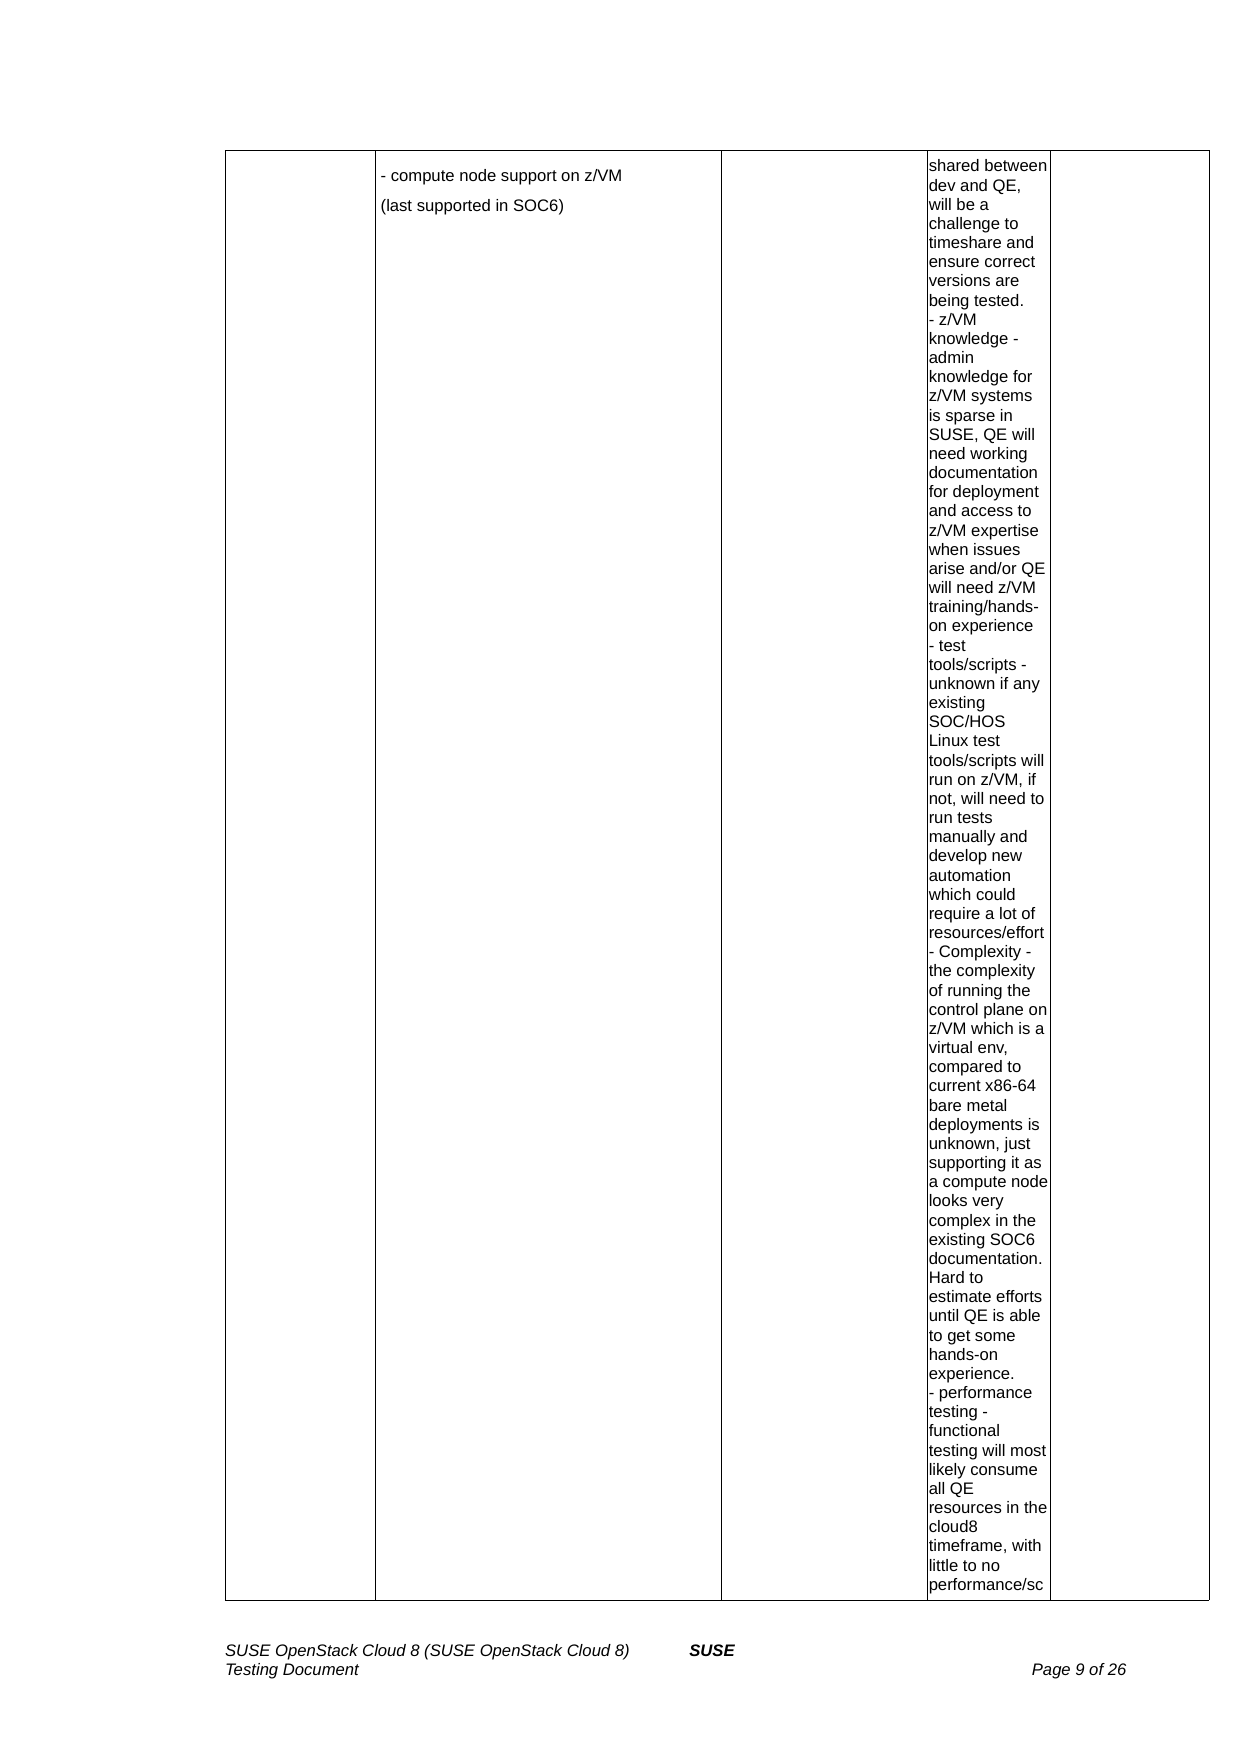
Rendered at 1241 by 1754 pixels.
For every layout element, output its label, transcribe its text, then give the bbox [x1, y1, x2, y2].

table_cell [722, 151, 927, 1599]
table_cell [1051, 151, 1209, 1599]
table_cell - compute node support on z/VM (last supported in SOC6) [376, 151, 721, 1599]
table_cell shared between dev and QE, will be a challenge to timeshare and ensure correct versions are being tested. - z/VM knowledge - admin knowledge for z/VM systems is sparse in SUSE, QE will need working documentation for deployment and access to z/VM expertise when issues arise and/or QE will need z/VM training/hands-on experience - test tools/scripts - unknown if any existing SOC/HOS Linux test tools/scripts will run on z/VM, if not, will need to run tests manually and develop new automation which could require a lot of resources/effort - Complexity - the complexity of running the control plane on z/VM which is a virtual env, compared to current x86-64 bare metal deployments is unknown, just supporting it as a compute node looks very complex in the existing SOC6 documentation. Hard to estimate efforts until QE is able to get some hands-on experience. - performance testing - functional testing will most likely consume all QE resources in the cloud8 timeframe, with little to no performance/sc [928, 151, 1050, 1599]
table_cell [226, 151, 375, 1599]
